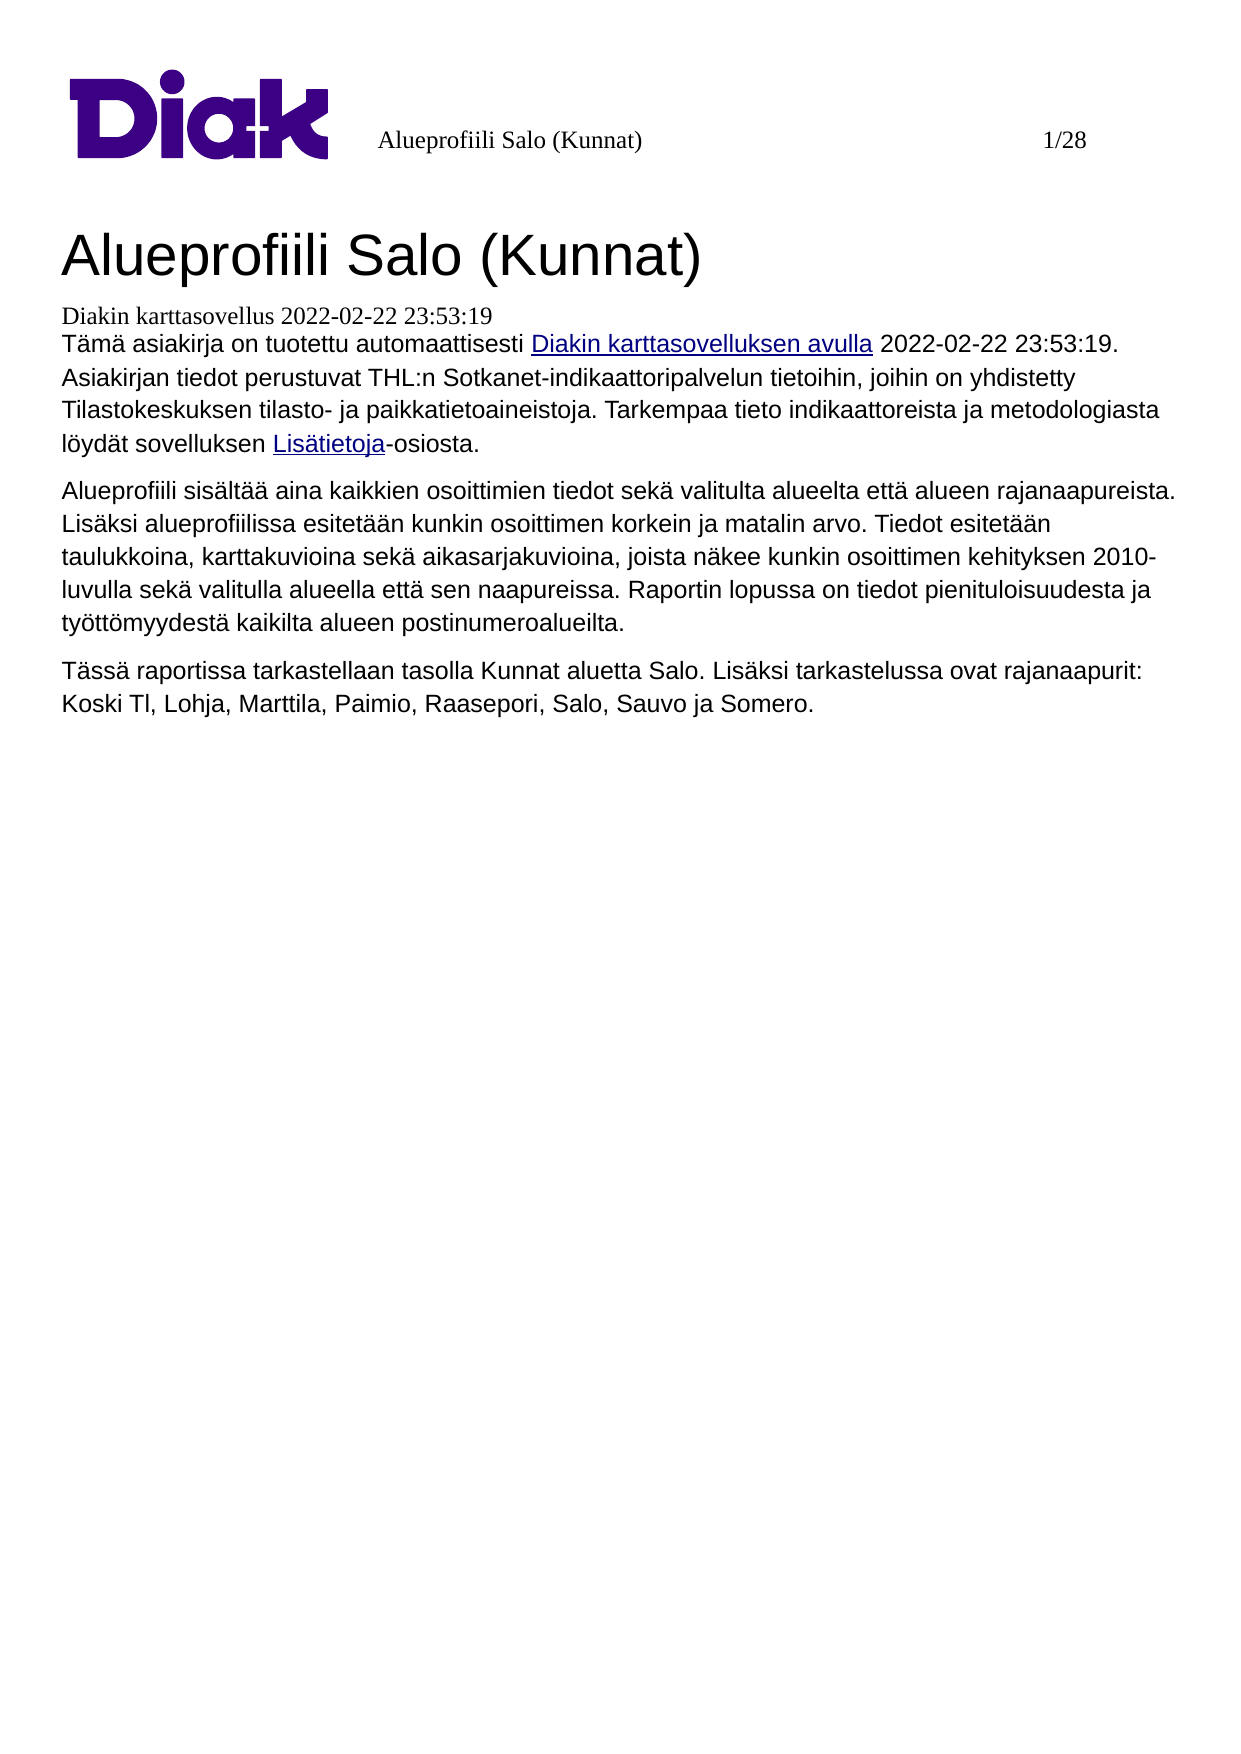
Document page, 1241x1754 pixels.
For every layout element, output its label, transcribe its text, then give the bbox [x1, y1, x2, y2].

text Tässä raportissa tarkastellaan tasolla Kunnat aluetta Salo. Lisäksi tarkastelussa ovat rajanaapurit: Koski Tl, Lohja, Marttila, Paimio, Raasepori, Salo, Sauvo ja Somero. [61, 656, 1179, 718]
text Diakin karttasovellus 2022-02-22 23:53:19 [61, 301, 1179, 329]
text Tämä asiakirja on tuotettu automaattisesti Diakin karttasovelluksen avulla 2022-02-22 23:53:19. Asiakirjan tiedot perustuvat THL:n Sotkanet-indikaattoripalvelun tietoihin, joihin on yhdistetty Tilastokeskuksen tilasto- ja paikkatietoaineistoja. Tarkempaa tieto indikaattoreista ja metodologiasta löydät sovelluksen Lisätietoja-osiosta. [61, 329, 1179, 457]
text Alueprofiili sisältää aina kaikkien osoittimien tiedot sekä valitulta alueelta että alueen rajanaapureista. Lisäksi alueprofiilissa esitetään kunkin osoittimen korkein ja matalin arvo. Tiedot esitetään taulukkoina, karttakuvioina sekä aikasarjakuvioina, joista näkee kunkin osoittimen kehityksen 2010-luvulla sekä valitulla alueella että sen naapureissa. Raportin lopussa on tiedot pienituloisuudesta ja työttömyydestä kaikilta alueen postinumeroalueilta. [61, 476, 1179, 637]
title Alueprofiili Salo (Kunnat) [61, 221, 1179, 288]
